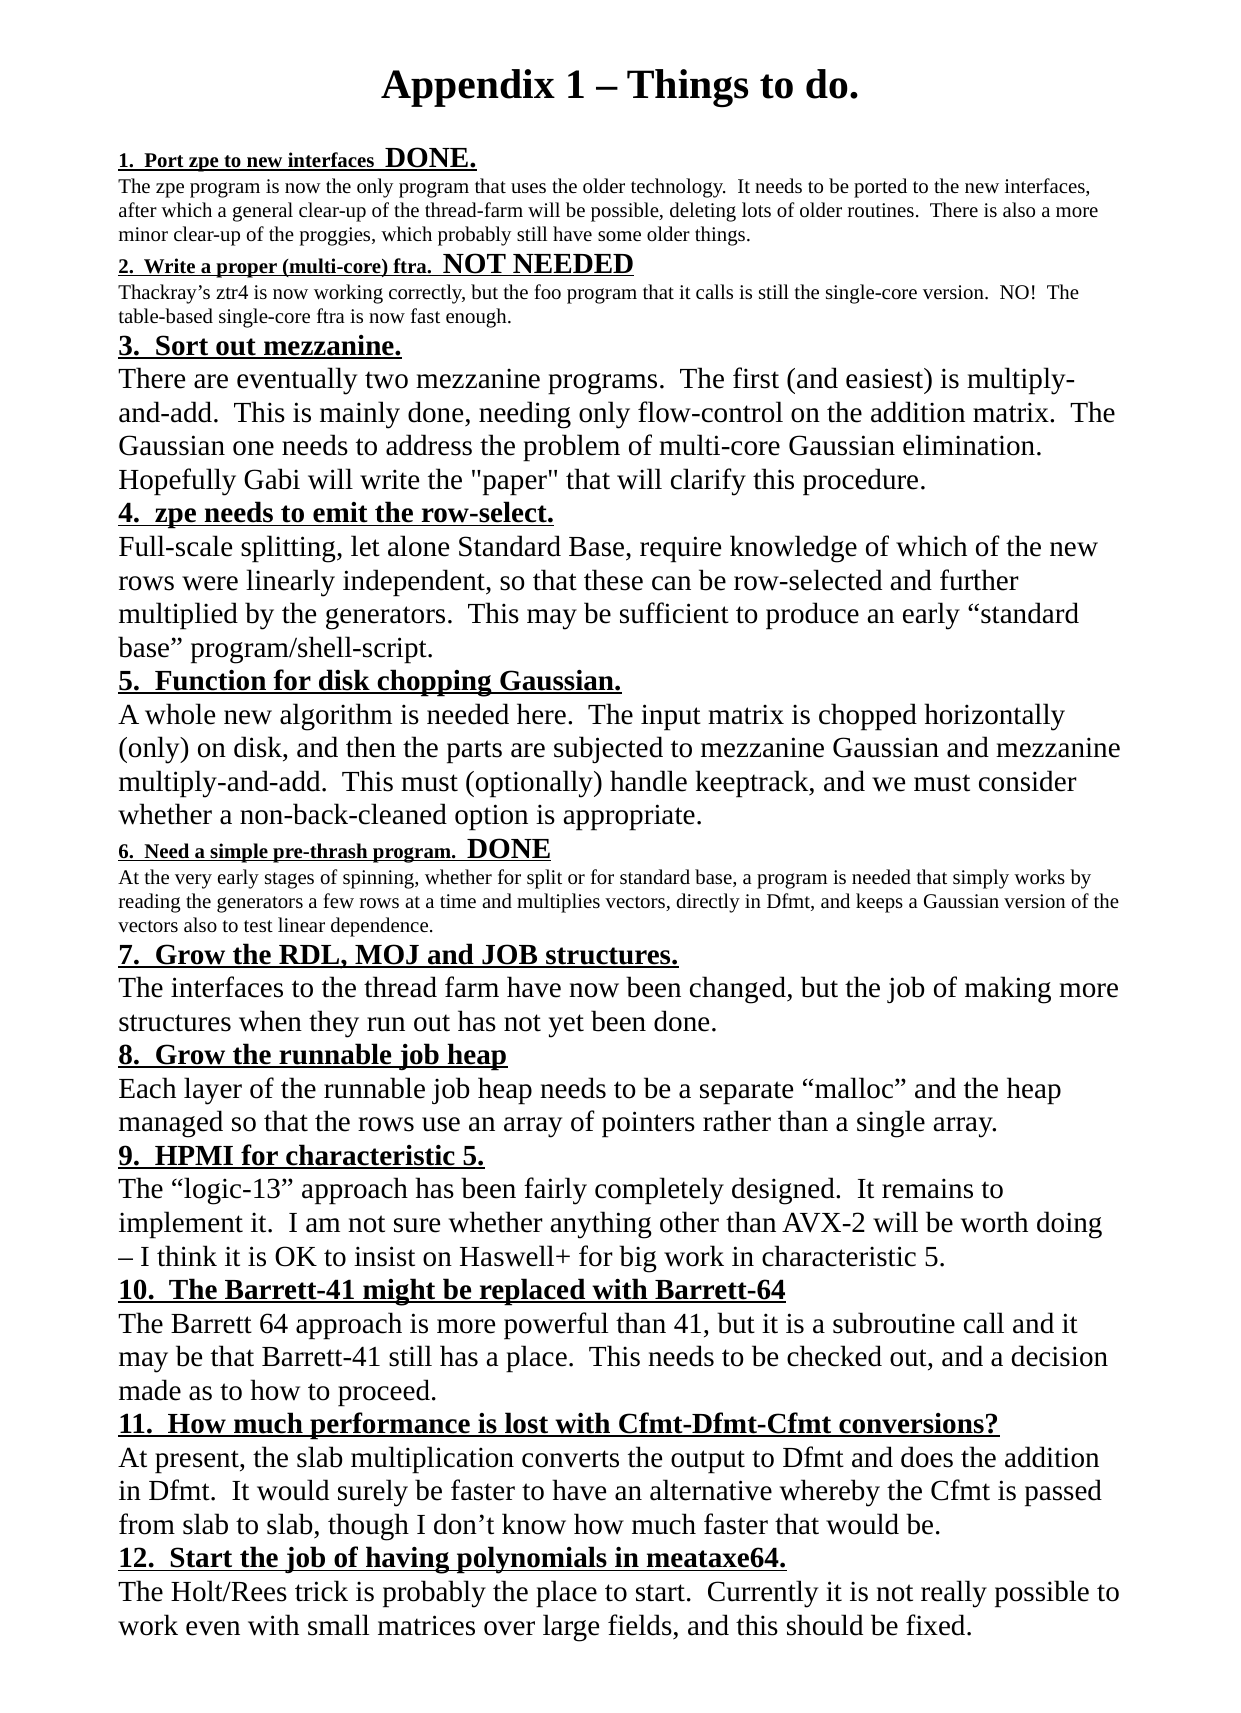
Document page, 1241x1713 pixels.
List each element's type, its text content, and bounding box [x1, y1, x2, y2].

text 10. The Barrett-41 might be replaced with Barrett-64 [118, 1272, 1122, 1306]
text A whole new algorithm is needed here. The input matrix is chopped horizontally (only) on disk, and then the parts are subjected to mezzanine Gaussian and mezzanine multiply-and-add. This must (optionally) handle keeptrack, and we must consider whether a non-back-cleaned option is appropriate. [118, 697, 1122, 831]
text 9. HPMI for characteristic 5. [118, 1138, 1122, 1172]
text The zpe program is now the only program that uses the older technology. It needs to be ported to the new interfaces, after which a general clear-up of the thread-farm will be possible, deleting lots of older routines. There is also a more minor clear-up of the proggies, which probably still have some older things. [118, 174, 1122, 246]
text 1. Port zpe to new interfaces DONE. [118, 141, 1122, 174]
text 3. Sort out mezzanine. [118, 328, 1122, 361]
text At present, the slab multiplication converts the output to Dfmt and does the addition in Dfmt. It would surely be faster to have an alternative whereby the Cfmt is passed from slab to slab, though I don’t know how much faster that would be. [118, 1440, 1122, 1541]
text Appendix 1 – Things to do. [118, 59, 1122, 107]
text 4. zpe needs to emit the row-select. [118, 496, 1122, 529]
text 11. How much performance is lost with Cfmt-Dfmt-Cfmt conversions? [118, 1406, 1122, 1440]
text Full-scale splitting, let alone Standard Base, require knowledge of which of the new rows were linearly independent, so that these can be row-selected and further multiplied by the generators. This may be sufficient to produce an early “standard base” program/shell-script. [118, 529, 1122, 663]
text There are eventually two mezzanine programs. The first (and easiest) is multiply-and-add. This is mainly done, needing only flow-control on the addition matrix. The Gaussian one needs to address the problem of multi-core Gaussian elimination. Hopefully Gabi will write the "paper" that will clarify this procedure. [118, 361, 1122, 496]
text 7. Grow the RDL, MOJ and JOB structures. [118, 937, 1122, 970]
text 8. Grow the runnable job heap [118, 1037, 1122, 1071]
text 6. Need a simple pre-thrash program. DONE [118, 831, 1122, 864]
text 12. Start the job of having polynomials in meataxe64. [118, 1541, 1122, 1574]
text At the very early stages of spinning, whether for split or for standard base, a program is needed that simply works by reading the generators a few rows at a time and multiplies vectors, directly in Dfmt, and keeps a Gaussian version of the vectors also to test linear dependence. [118, 864, 1122, 937]
text The Barrett 64 approach is more powerful than 41, but it is a subroutine call and it may be that Barrett-41 still has a place. This needs to be checked out, and a decision made as to how to proceed. [118, 1306, 1122, 1406]
text Thackray’s ztr4 is now working correctly, but the foo program that it calls is still the single-core version. NO! The table-based single-core ftra is now fast enough. [118, 280, 1122, 328]
text The Holt/Rees trick is probably the place to start. Currently it is not really possible to work even with small matrices over large fields, and this should be fixed. [118, 1574, 1122, 1641]
text 5. Function for disk chopping Gaussian. [118, 663, 1122, 697]
text Each layer of the runnable job heap needs to be a separate “malloc” and the heap managed so that the rows use an array of pointers rather than a single array. [118, 1071, 1122, 1138]
text 2. Write a proper (multi-core) ftra. NOT NEEDED [118, 246, 1122, 280]
text The interfaces to the thread farm have now been changed, but the job of making more structures when they run out has not yet been done. [118, 970, 1122, 1037]
text The “logic-13” approach has been fairly completely designed. It remains to implement it. I am not sure whether anything other than AVX-2 will be worth doing – I think it is OK to insist on Haswell+ for big work in characteristic 5. [118, 1172, 1122, 1272]
